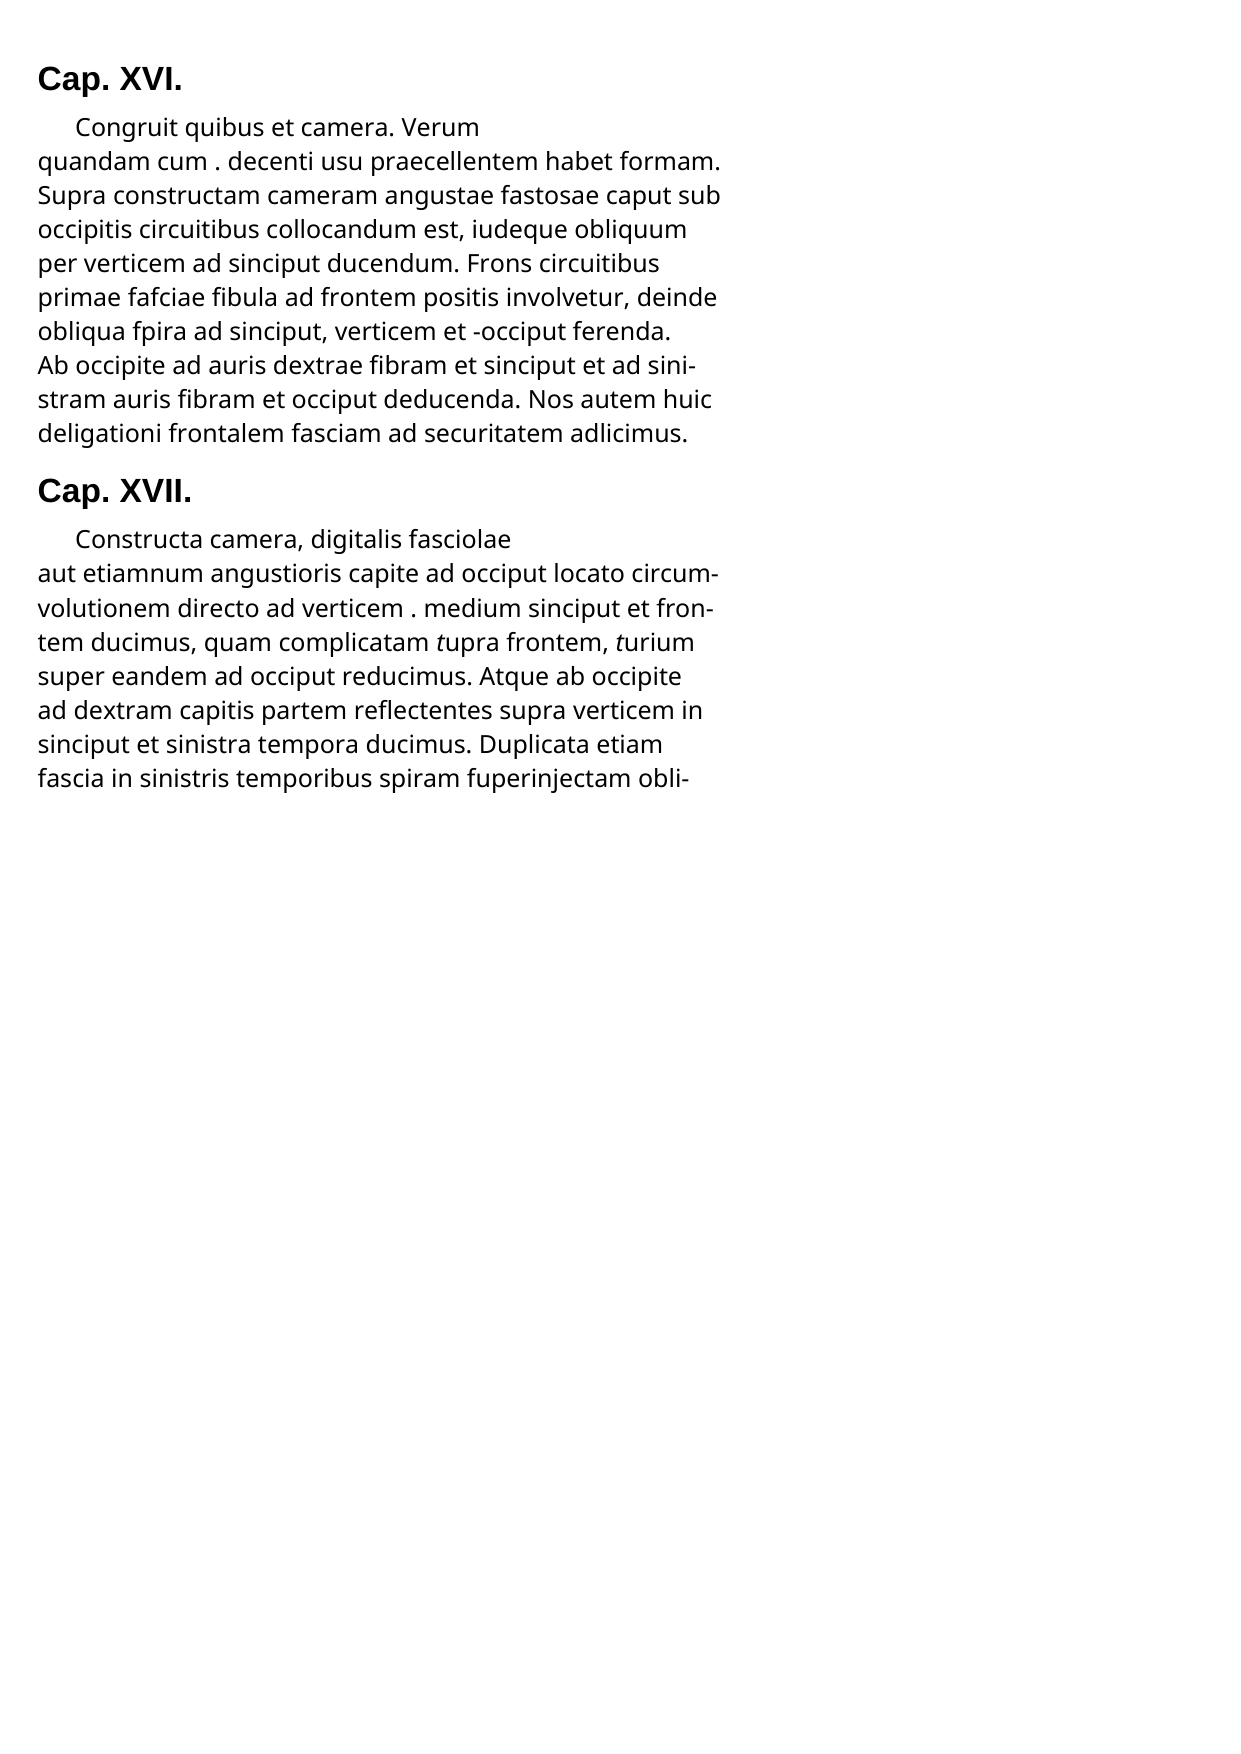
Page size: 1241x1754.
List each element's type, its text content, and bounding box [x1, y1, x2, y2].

text Congruit quibus et camera. Verum quandam cum . decenti usu praecellentem habet formam. Supra constructam cameram angustae fastosae caput sub occipitis circuitibus collocandum est, iudeque obliquum per verticem ad sinciput ducendum. Frons circuitibus primae fafciae fibula ad frontem positis involvetur, deinde obliqua fpira ad sinciput, verticem et -occiput ferenda. Ab occipite ad auris dextrae fibram et sinciput et ad sini- stram auris fibram et occiput deducenda. Nos autem huic deligationi frontalem fasciam ad securitatem adlicimus. [37, 109, 1203, 450]
text Constructa camera, digitalis fasciolae aut etiamnum angustioris capite ad occiput locato circum- volutionem directo ad verticem . medium sinciput et fron- tem ducimus, quam complicatam tupra frontem, turium super eandem ad occiput reducimus. Atque ab occipite ad dextram capitis partem reflectentes supra verticem in sinciput et sinistra tempora ducimus. Duplicata etiam fascia in sinistris temporibus spiram fuperinjectam obli- [37, 522, 1203, 794]
subtitle Cap. XVII. [37, 471, 1203, 509]
subtitle Cap. XVI. [37, 58, 1203, 97]
